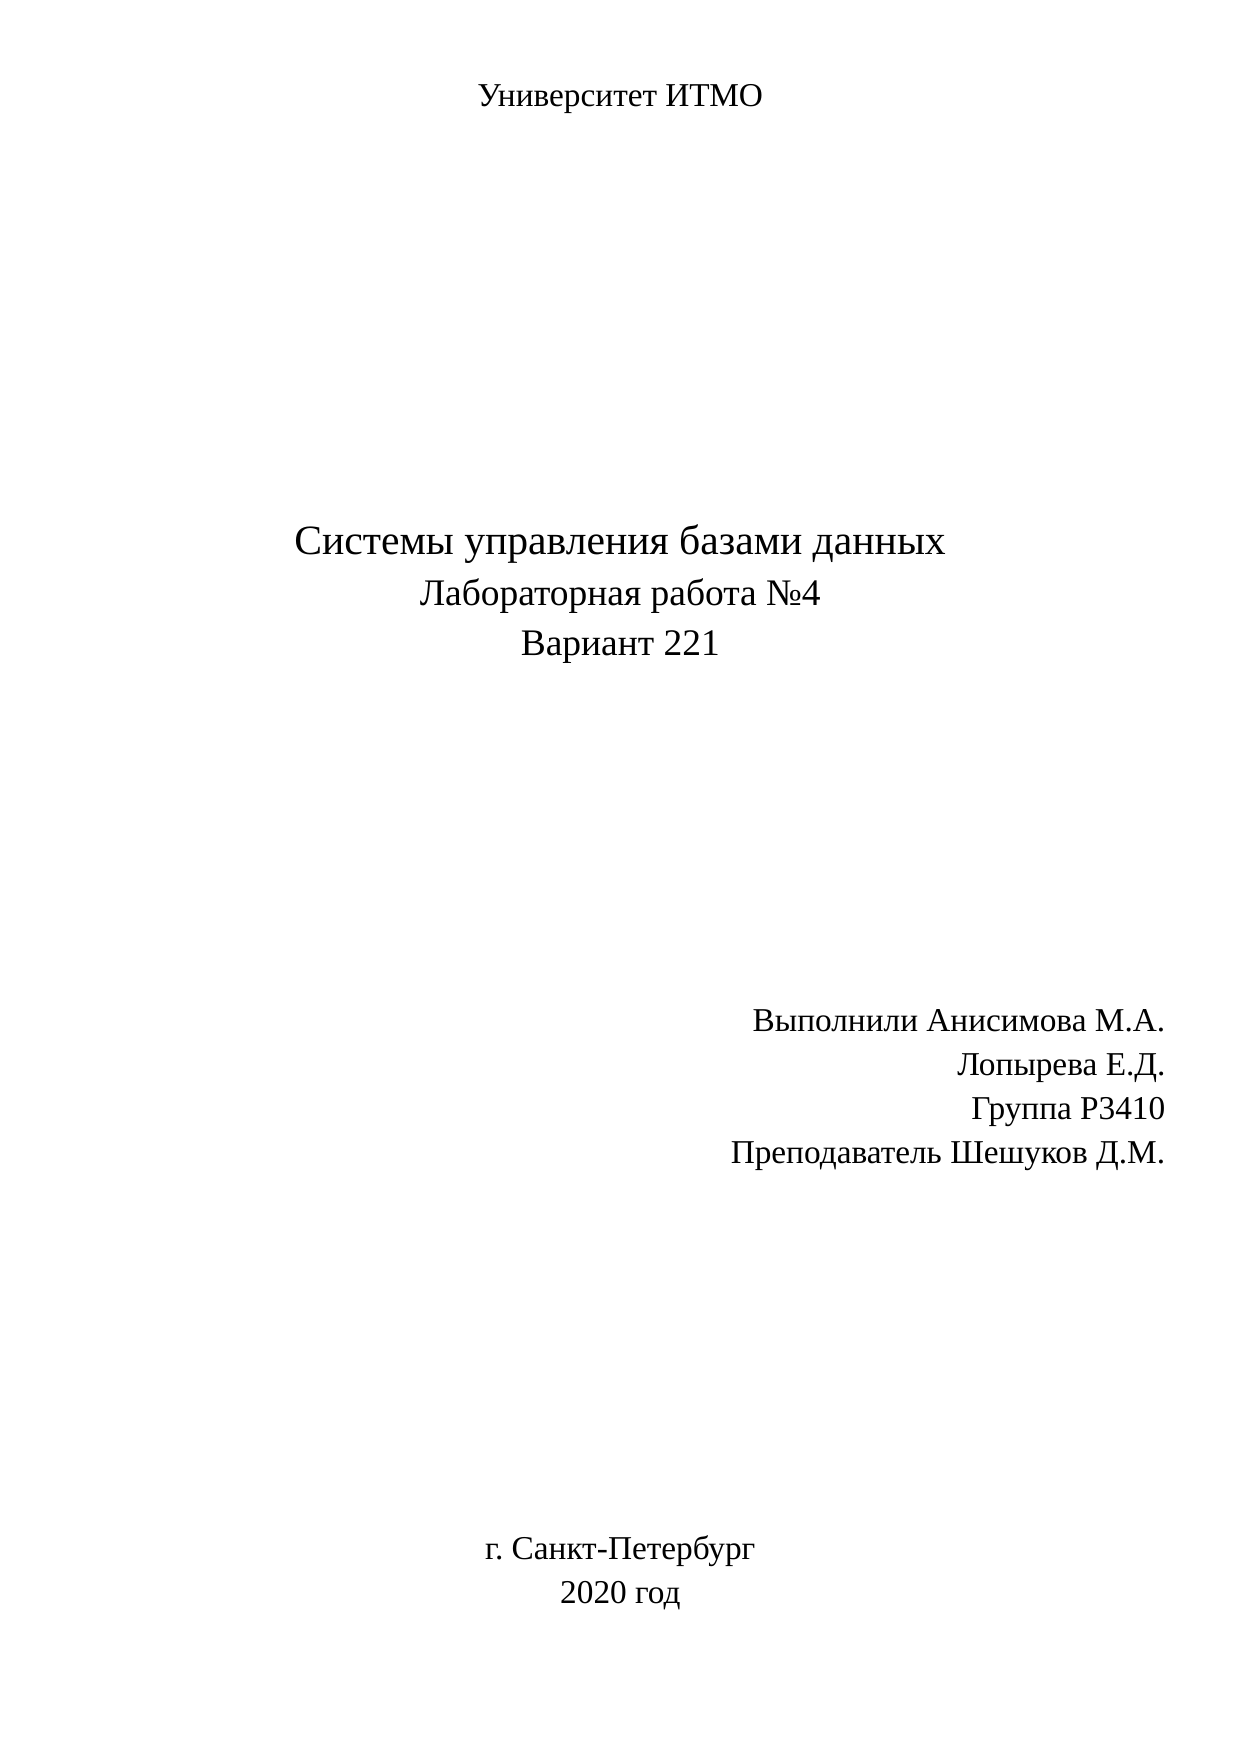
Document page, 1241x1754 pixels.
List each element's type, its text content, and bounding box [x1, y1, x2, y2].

text Преподаватель Шешуков Д.М. [75, 1132, 1165, 1170]
text Университет ИТМО [75, 75, 1165, 113]
text Вариант 221 [75, 620, 1165, 663]
text Выполнили Анисимова М.А. [75, 1000, 1165, 1038]
text 2020 год [75, 1573, 1165, 1611]
text Лабораторная работа №4 [75, 570, 1165, 613]
text Системы управления базами данных [75, 515, 1165, 563]
text г. Санкт-Петербург [75, 1528, 1165, 1567]
text Лопырева Е.Д. [75, 1044, 1165, 1082]
text Группа Р3410 [75, 1088, 1165, 1126]
